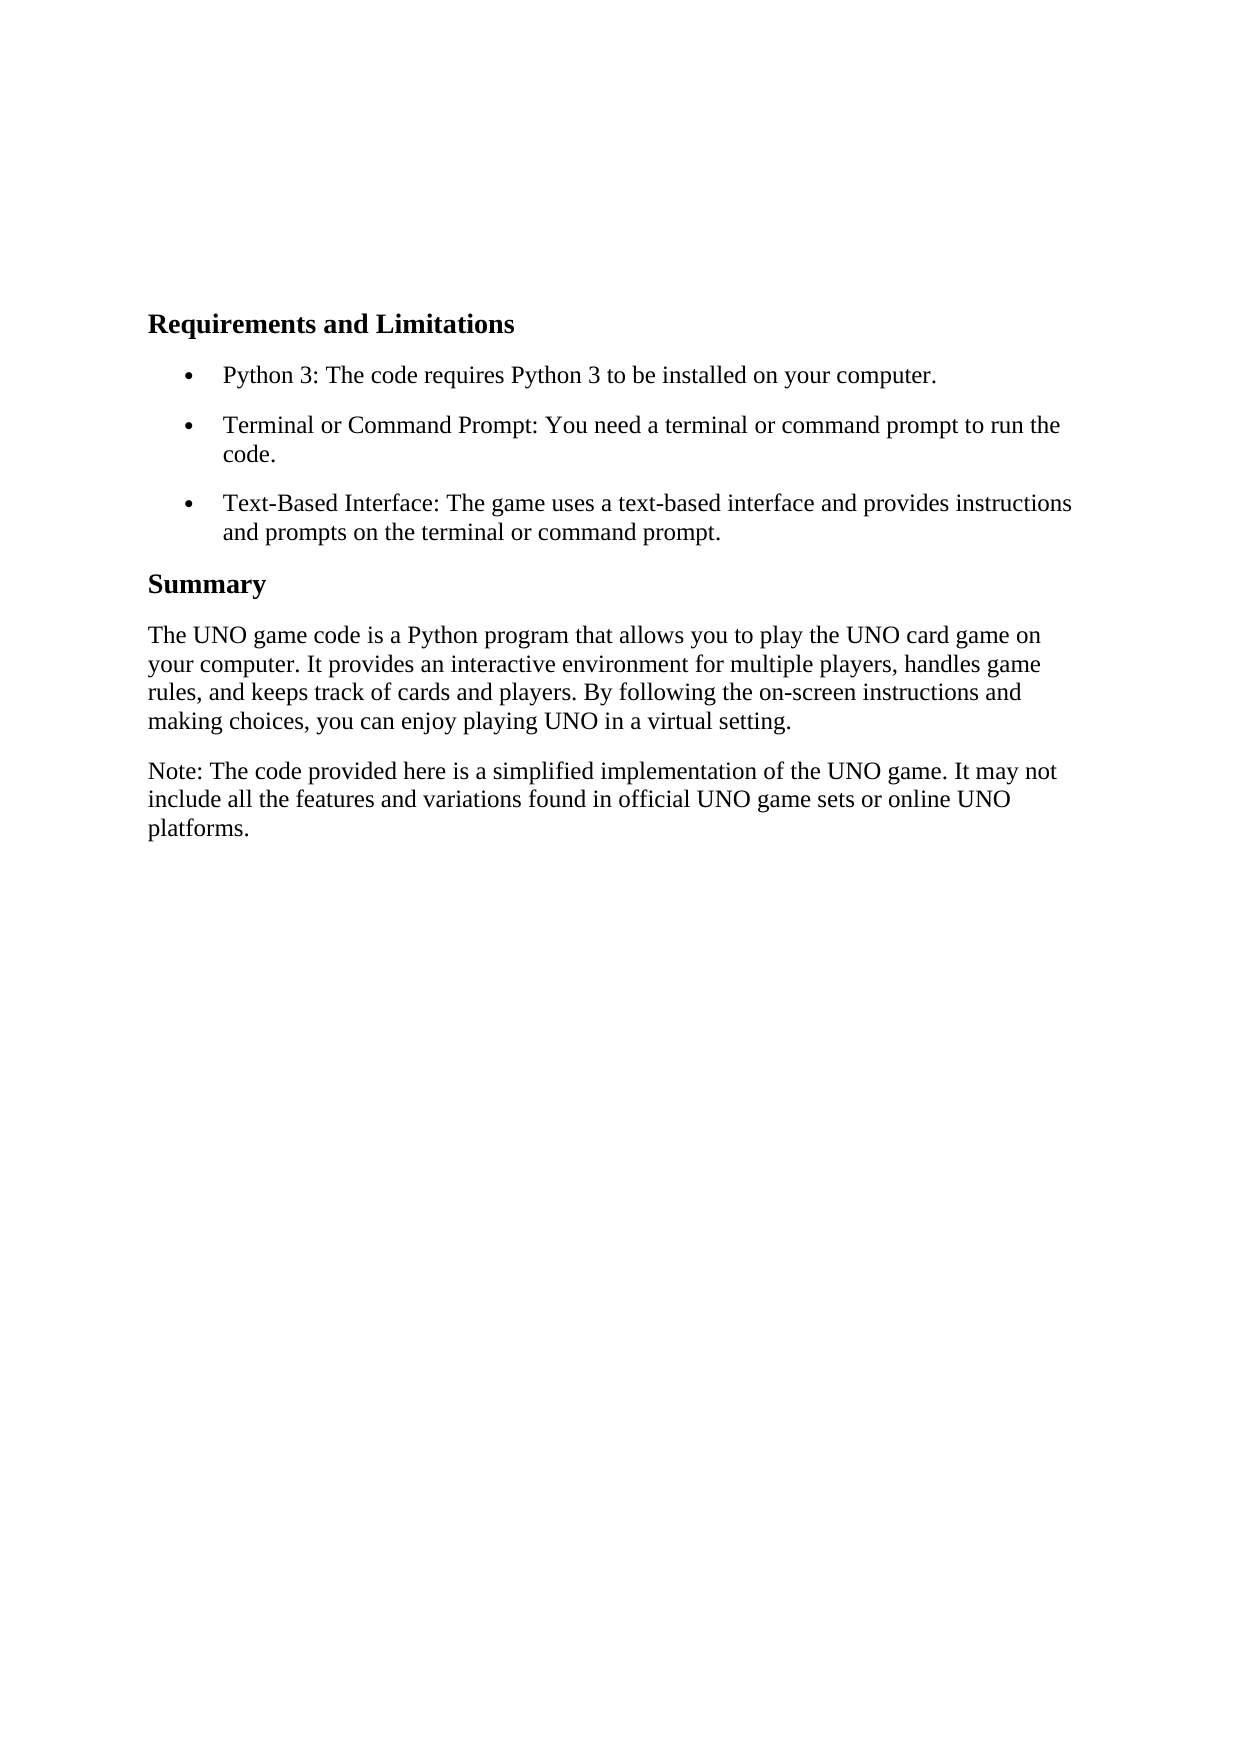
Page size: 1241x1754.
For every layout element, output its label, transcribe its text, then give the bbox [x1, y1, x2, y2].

list Terminal or Command Prompt: You need a terminal or command prompt to run the code. [185, 410, 1093, 468]
text The UNO game code is a Python program that allows you to play the UNO card game on your computer. It provides an interactive environment for multiple players, handles game rules, and keeps track of cards and players. By following the on-screen instructions and making choices, you can enjoy playing UNO in a virtual setting. [148, 620, 1093, 735]
list Python 3: The code requires Python 3 to be installed on your computer. [185, 361, 1093, 389]
list Text-Based Interface: The game uses a text-based interface and provides instructions and prompts on the terminal or command prompt. [185, 488, 1093, 546]
text Note: The code provided here is a simplified implementation of the UNO game. It may not include all the features and variations found in official UNO game sets or online UNO platforms. [148, 756, 1093, 842]
subtitle Requirements and Limitations [148, 307, 1093, 340]
subtitle Summary [148, 567, 1093, 599]
